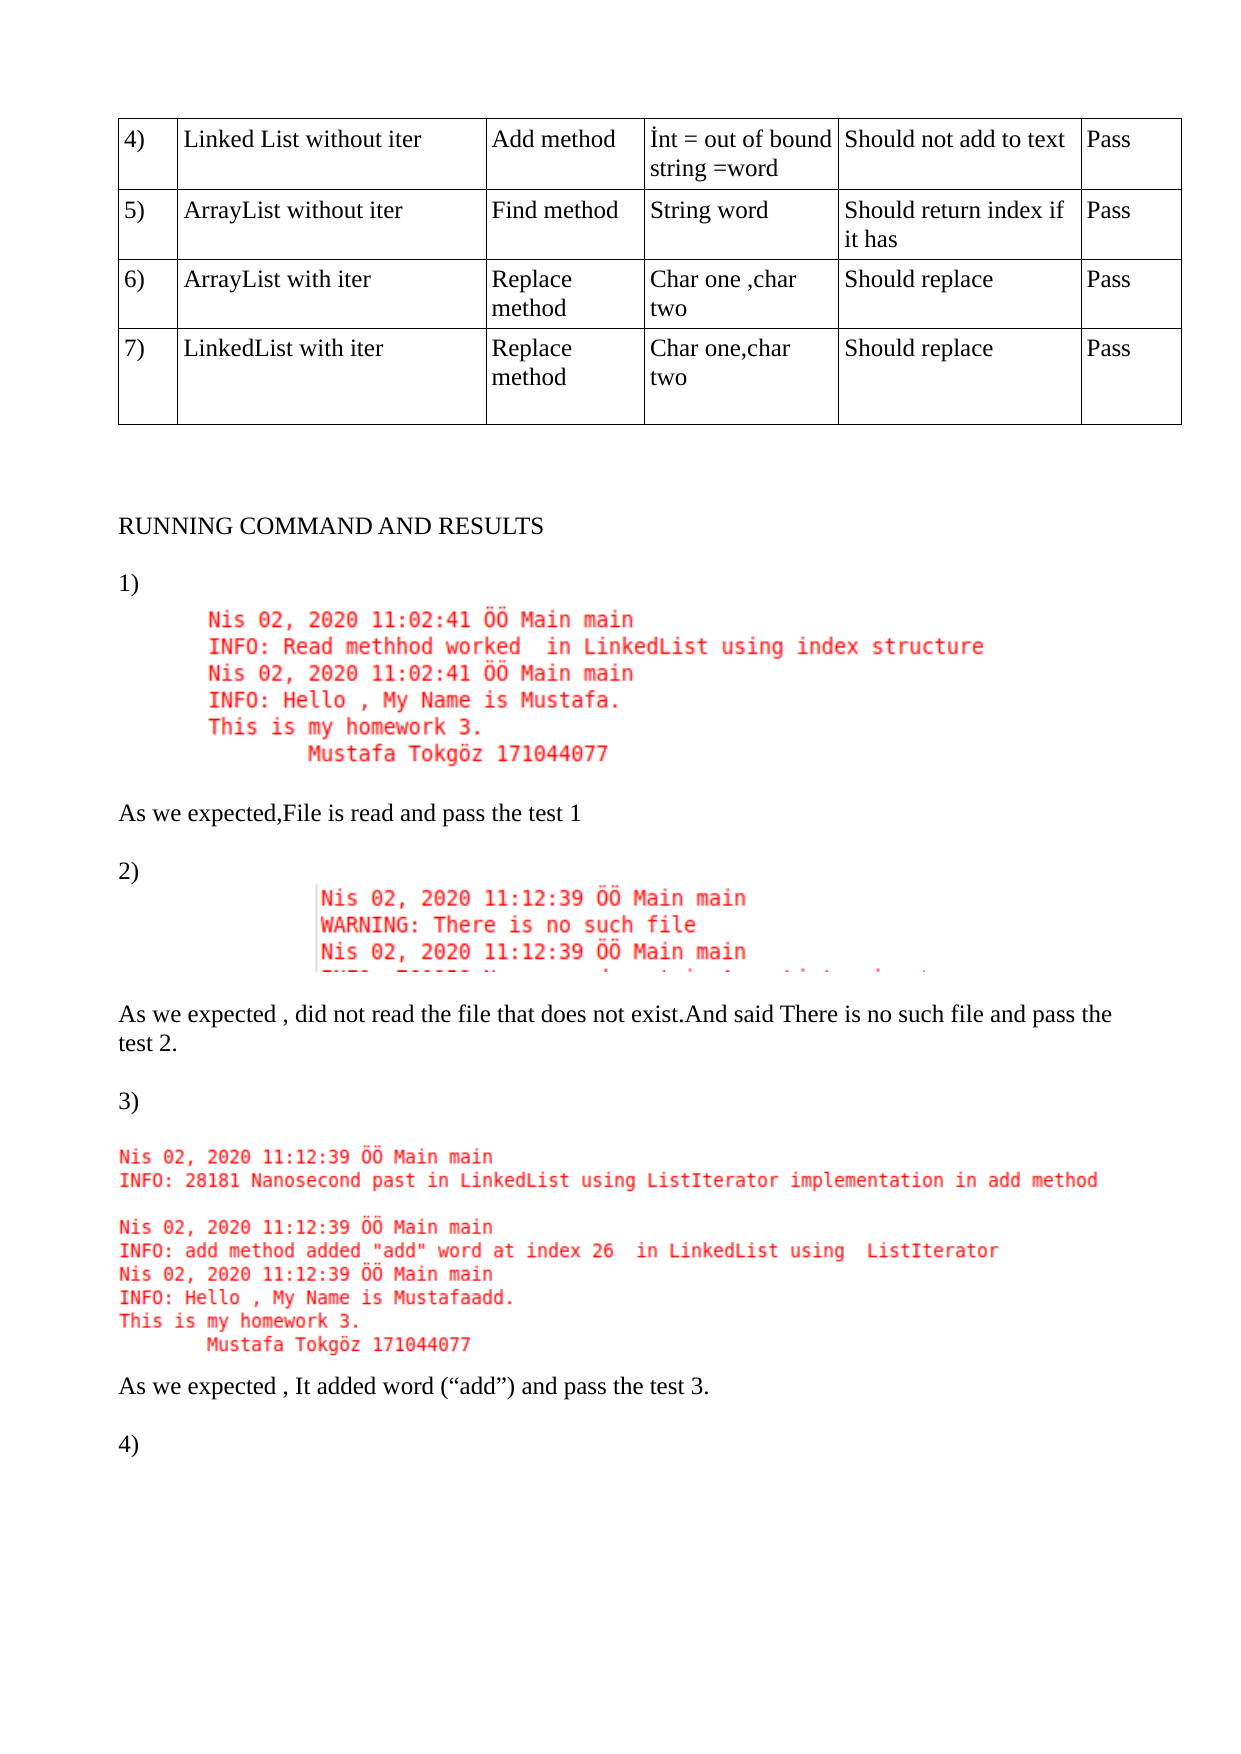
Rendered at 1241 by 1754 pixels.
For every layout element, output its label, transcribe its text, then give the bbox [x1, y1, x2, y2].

table_cell 5) [119, 190, 177, 258]
table_cell İnt = out of bound string =word [645, 119, 838, 189]
text As we expected , did not read the file that does not exist.And said There is no such file and pass the test 2. [118, 999, 1122, 1057]
table_cell 6) [119, 260, 177, 327]
picture [207, 597, 1033, 793]
table_cell Pass [1082, 260, 1181, 327]
text 3) [118, 1086, 1122, 1114]
table_cell String word [645, 190, 838, 258]
picture [118, 1143, 1123, 1372]
text 2) [118, 856, 1122, 884]
table_cell Pass [1082, 190, 1181, 258]
table_cell Should return index if it has [839, 190, 1081, 258]
table_cell LinkedList with iter [178, 329, 486, 424]
table_cell Char one,char two [645, 329, 838, 424]
table_cell Replace method [487, 329, 644, 424]
table_cell Should replace [839, 329, 1081, 424]
text 1) [118, 568, 1122, 597]
text As we expected , It added word (“add”) and pass the test 3. [118, 1372, 1122, 1400]
text As we expected,File is read and pass the test 1 [118, 798, 1122, 827]
table_cell ArrayList without iter [178, 190, 486, 258]
picture [315, 884, 925, 972]
table_cell 4) [119, 119, 177, 189]
table_cell ArrayList with iter [178, 260, 486, 327]
table_cell 7) [119, 329, 177, 424]
table_cell Char one ,char two [645, 260, 838, 327]
table_cell Replace method [487, 260, 644, 327]
table_cell Should replace [839, 260, 1081, 327]
text RUNNING COMMAND AND RESULTS [118, 511, 1122, 539]
table_cell Add method [487, 119, 644, 189]
table_cell Pass [1082, 119, 1181, 189]
table_cell Should not add to text [839, 119, 1081, 189]
table_cell Pass [1082, 329, 1181, 424]
table_cell Find method [487, 190, 644, 258]
table_cell Linked List without iter [178, 119, 486, 189]
text 4) [118, 1429, 1122, 1457]
